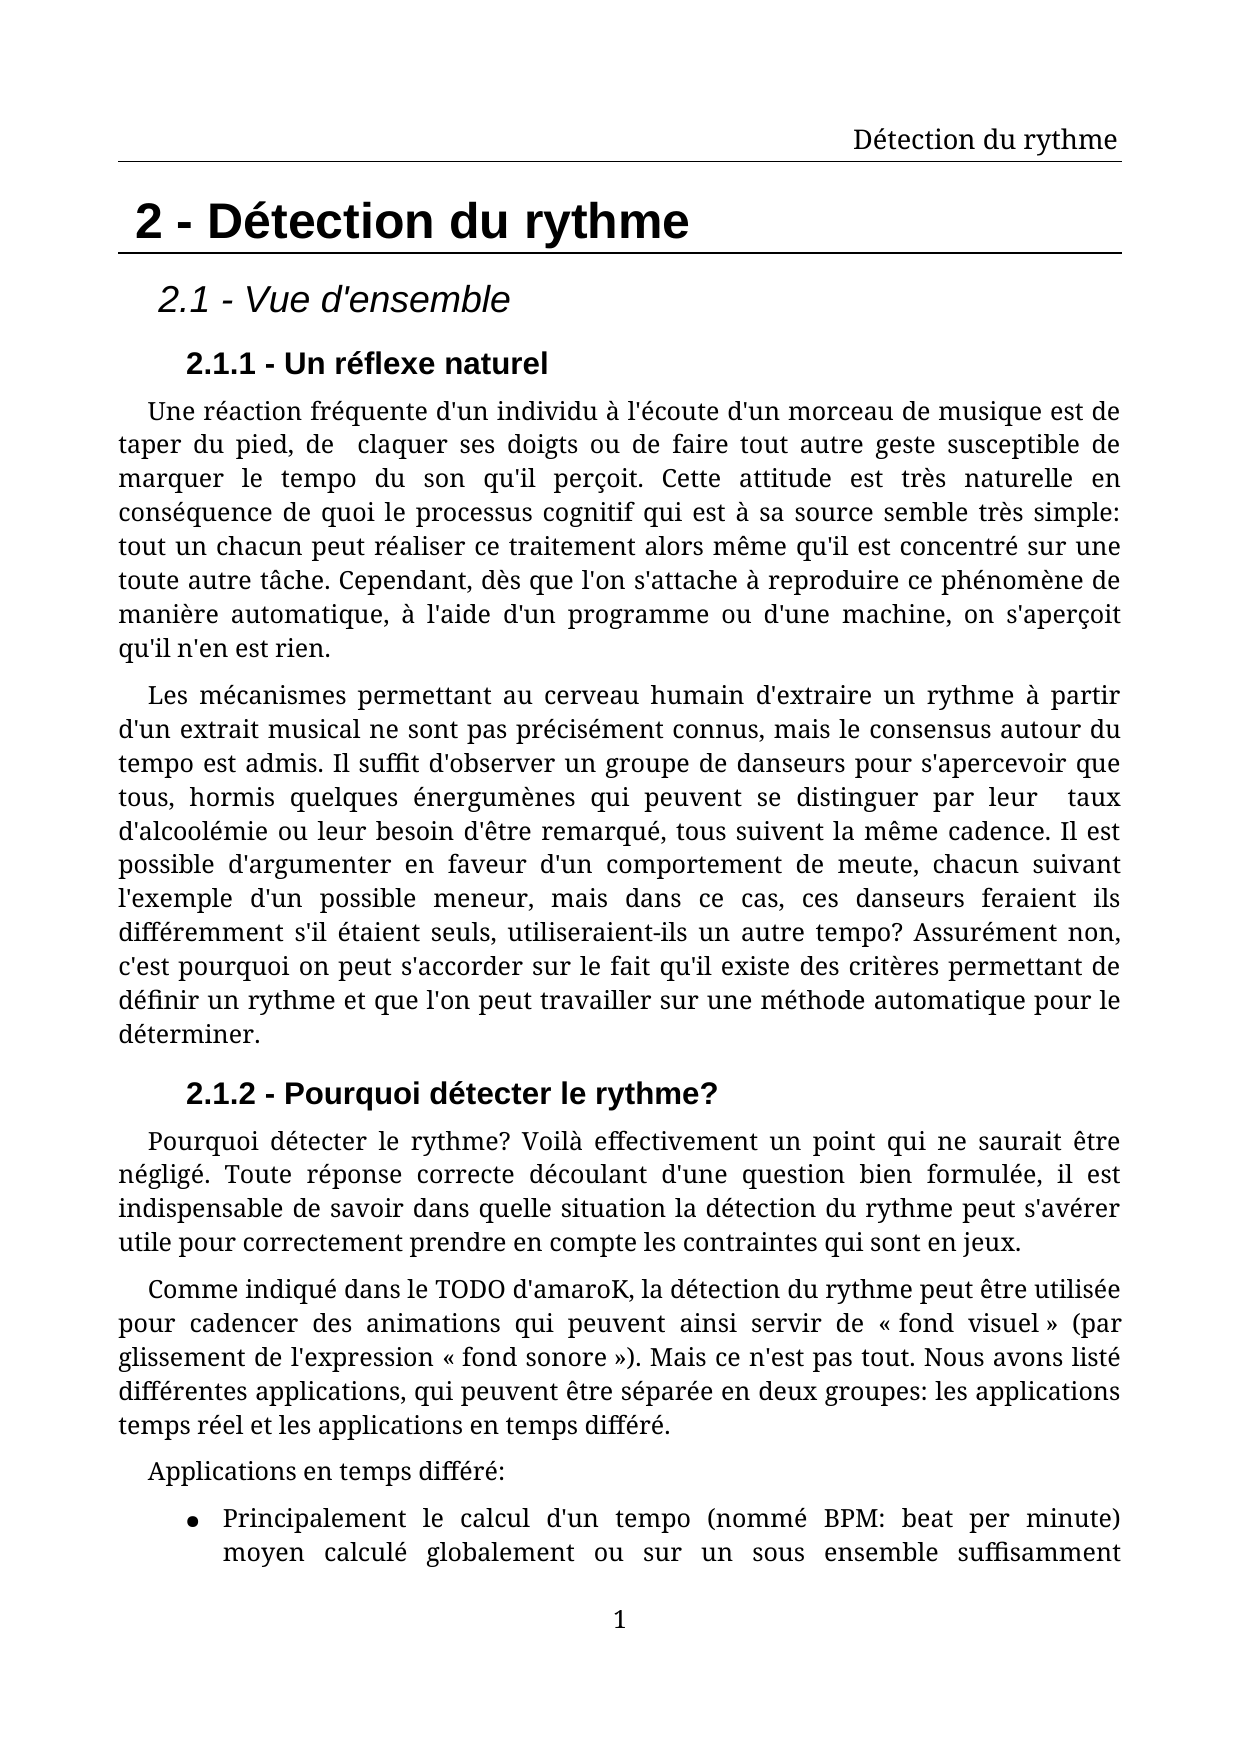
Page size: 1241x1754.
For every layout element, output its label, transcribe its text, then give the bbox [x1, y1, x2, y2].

text Les mécanismes permettant au cerveau humain d'extraire un rythme à partir d'un extrait musical ne sont pas précisément connus, mais le consensus autour du tempo est admis. Il suffit d'observer un groupe de danseurs pour s'apercevoir que tous, hormis quelques énergumènes qui peuvent se distinguer par leur taux d'alcoolémie ou leur besoin d'être remarqué, tous suivent la même cadence. Il est possible d'argumenter en faveur d'un comportement de meute, chacun suivant l'exemple d'un possible meneur, mais dans ce cas, ces danseurs feraient ils différemment s'il étaient seuls, utiliseraient-ils un autre tempo? Assurément non, c'est pourquoi on peut s'accorder sur le fait qu'il existe des critères permettant de définir un rythme et que l'on peut travailler sur une méthode automatique pour le déterminer. [118, 677, 1122, 1051]
text Comme indiqué dans le TODO d'amaroK, la détection du rythme peut être utilisée pour cadencer des animations qui peuvent ainsi servir de « fond visuel » (par glissement de l'expression « fond sonore »). Mais ce n'est pas tout. Nous avons listé différentes applications, qui peuvent être séparée en deux groupes: les applications temps réel et les applications en temps différé. [118, 1272, 1122, 1441]
subtitle Détection du rythme [118, 190, 1122, 252]
subtitle Un réflexe naturel [177, 346, 1122, 381]
subtitle Pourquoi détecter le rythme? [177, 1076, 1122, 1111]
subtitle Vue d'ensemble [148, 279, 1122, 321]
list Principalement le calcul d'un tempo (nommé BPM: beat per minute) moyen calculé globalement ou sur un sous ensemble suffisamment [156, 1500, 1122, 1568]
text Pourquoi détecter le rythme? Voilà effectivement un point qui ne saurait être négligé. Toute réponse correcte découlant d'une question bien formulée, il est indispensable de savoir dans quelle situation la détection du rythme peut s'avérer utile pour correctement prendre en compte les contraintes qui sont en jeux. [118, 1123, 1122, 1259]
text Applications en temps différé: [118, 1454, 1122, 1488]
text Une réaction fréquente d'un individu à l'écoute d'un morceau de musique est de taper du pied, de claquer ses doigts ou de faire tout autre geste susceptible de marquer le tempo du son qu'il perçoit. Cette attitude est très naturelle en conséquence de quoi le processus cognitif qui est à sa source semble très simple: tout un chacun peut réaliser ce traitement alors même qu'il est concentré sur une toute autre tâche. Cependant, dès que l'on s'attache à reproduire ce phénomène de manière automatique, à l'aide d'un programme ou d'une machine, on s'aperçoit qu'il n'en est rien. [118, 393, 1122, 665]
